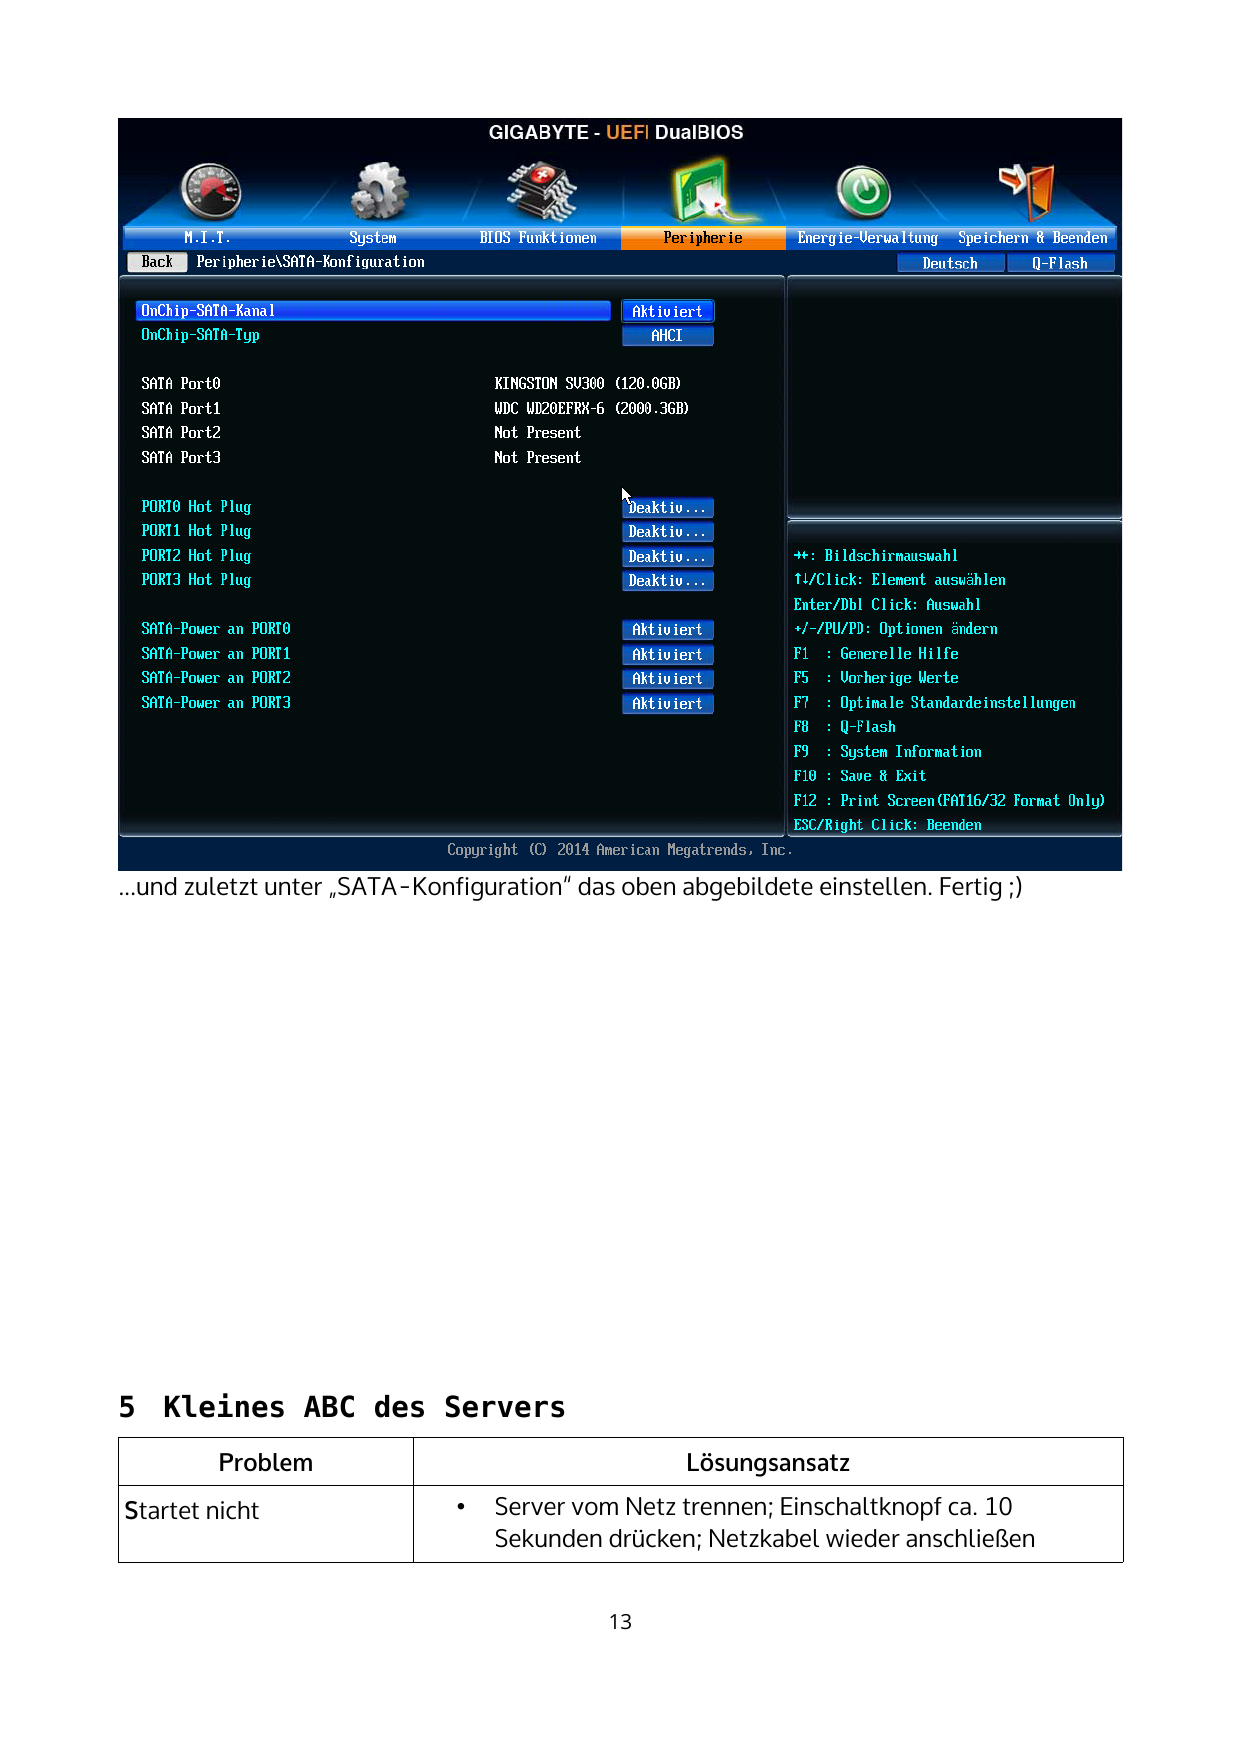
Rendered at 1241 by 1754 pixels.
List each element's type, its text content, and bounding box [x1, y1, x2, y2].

text ...und zuletzt unter „SATA-Konfiguration“ das oben abgebildete einstellen. Fertig ;) [118, 871, 1122, 903]
table_header Lösungsansatz [414, 1438, 1123, 1485]
table_cell Server vom Netz trennen; Einschaltknopf ca. 10 Sekunden drücken; Netzkabel wieder anschließen Falls keine Lösung erfolgt, liegt entweder ein Defekt des Netzteils (Kondensatoren) oder des Mainboards vor [414, 1486, 1123, 1562]
subtitle 5 Kleines ABC des Servers [118, 1390, 1122, 1424]
table_cell Startet nicht [119, 1486, 413, 1562]
picture [118, 118, 1123, 871]
table_header Problem [119, 1438, 413, 1485]
